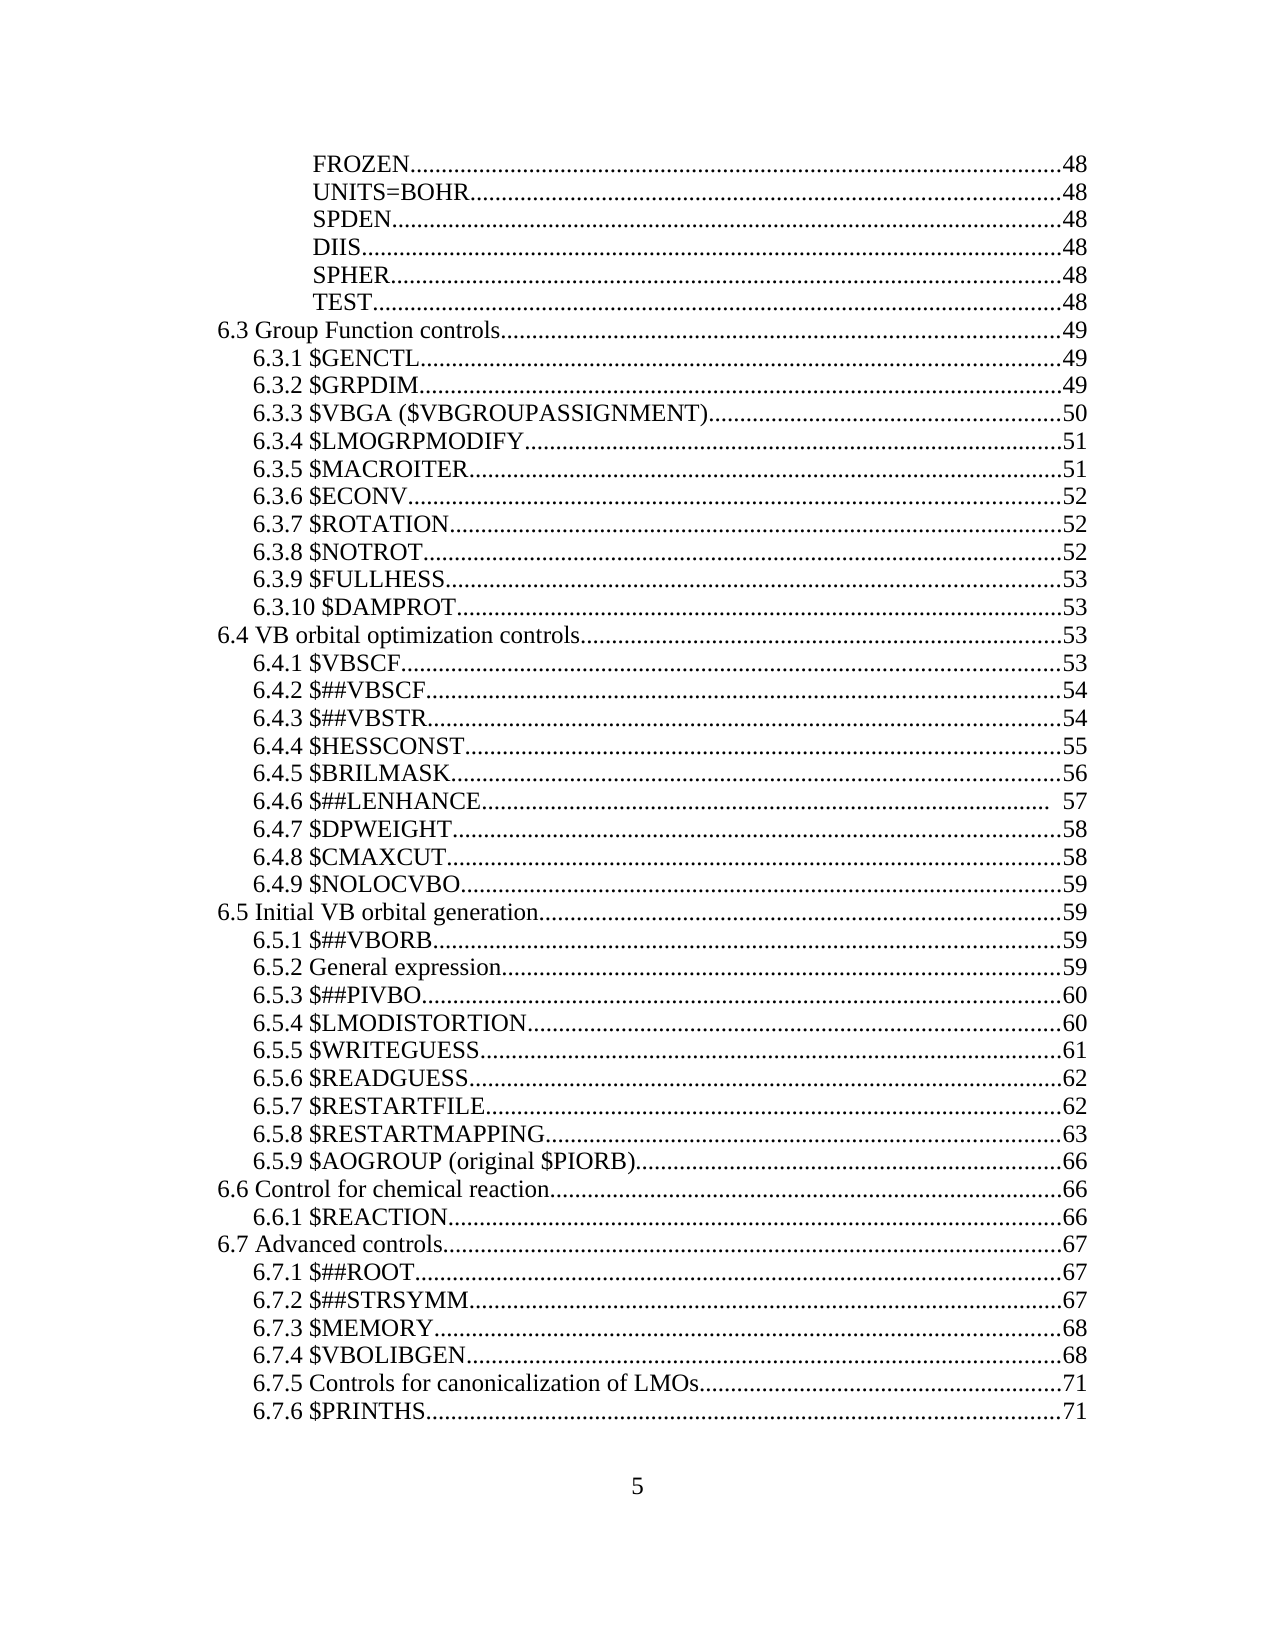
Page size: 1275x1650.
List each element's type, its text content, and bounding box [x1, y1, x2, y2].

text FROZEN 48 [312, 150, 1087, 178]
text 6.3.8 $NOTROT 52 [246, 538, 1087, 566]
text 6.4.1 $VBSCF 53 [246, 649, 1087, 676]
text 6.5.3 $##PIVBO 60 [246, 981, 1087, 1009]
text 6.3 Group Function controls 49 [217, 316, 1087, 344]
text 6.5.5 $WRITEGUESS 61 [246, 1037, 1087, 1064]
text 6.3.5 $MACROITER 51 [246, 455, 1087, 482]
text SPDEN 48 [312, 205, 1087, 233]
text 6.3.10 $DAMPROT 53 [246, 593, 1087, 621]
text 6.3.4 $LMOGRPMODIFY 51 [246, 427, 1087, 455]
text 6.3.6 $ECONV 52 [246, 482, 1087, 510]
text 6.7.5 Controls for canonicalization of LMOs 71 [246, 1369, 1087, 1397]
text 6.4.9 $NOLOCVBO 59 [246, 870, 1087, 898]
text 6.4.6 $##LENHANCE 57 [246, 787, 1087, 815]
text 6.5.7 $RESTARTFILE 62 [246, 1092, 1087, 1120]
text 6.5.1 $##VBORB 59 [246, 926, 1087, 953]
text 6.4.3 $##VBSTR 54 [246, 704, 1087, 732]
text 6.5.9 $AOGROUP (original $PIORB) 66 [246, 1147, 1087, 1175]
text 6.7.6 $PRINTHS 71 [246, 1397, 1087, 1424]
text 6.5.2 General expression 59 [246, 953, 1087, 981]
text 6.7.3 $MEMORY 68 [246, 1314, 1087, 1341]
text 6.4.7 $DPWEIGHT 58 [246, 815, 1087, 843]
text SPHER 48 [312, 261, 1087, 288]
text 6.4.4 $HESSCONST 55 [246, 732, 1087, 759]
text 6.4.8 $CMAXCUT 58 [246, 843, 1087, 870]
text 6.3.1 $GENCTL 49 [246, 344, 1087, 372]
text 6.4.5 $BRILMASK 56 [246, 759, 1087, 787]
text 6.5.4 $LMODISTORTION 60 [246, 1009, 1087, 1037]
text 6.7.4 $VBOLIBGEN 68 [246, 1341, 1087, 1369]
text 6.3.3 $VBGA ($VBGROUPASSIGNMENT) 50 [246, 399, 1087, 427]
text 6.4 VB orbital optimization controls 53 [217, 621, 1087, 649]
text TEST 48 [312, 288, 1087, 316]
text 6.3.2 $GRPDIM 49 [246, 372, 1087, 399]
text 6.7 Advanced controls 67 [217, 1231, 1087, 1258]
text 6.7.2 $##STRSYMM 67 [246, 1286, 1087, 1314]
text 6.6 Control for chemical reaction 66 [217, 1175, 1087, 1203]
text 6.5.8 $RESTARTMAPPING 63 [246, 1120, 1087, 1147]
text 6.7.1 $##ROOT 67 [246, 1258, 1087, 1286]
text UNITS=BOHR 48 [312, 178, 1087, 205]
text 6.6.1 $REACTION 66 [246, 1203, 1087, 1231]
text 6.4.2 $##VBSCF 54 [246, 676, 1087, 704]
text 6.5 Initial VB orbital generation 59 [217, 898, 1087, 926]
text 6.5.6 $READGUESS 62 [246, 1064, 1087, 1092]
text 6.3.7 $ROTATION 52 [246, 510, 1087, 538]
text DIIS 48 [312, 233, 1087, 261]
text 6.3.9 $FULLHESS 53 [246, 566, 1087, 593]
